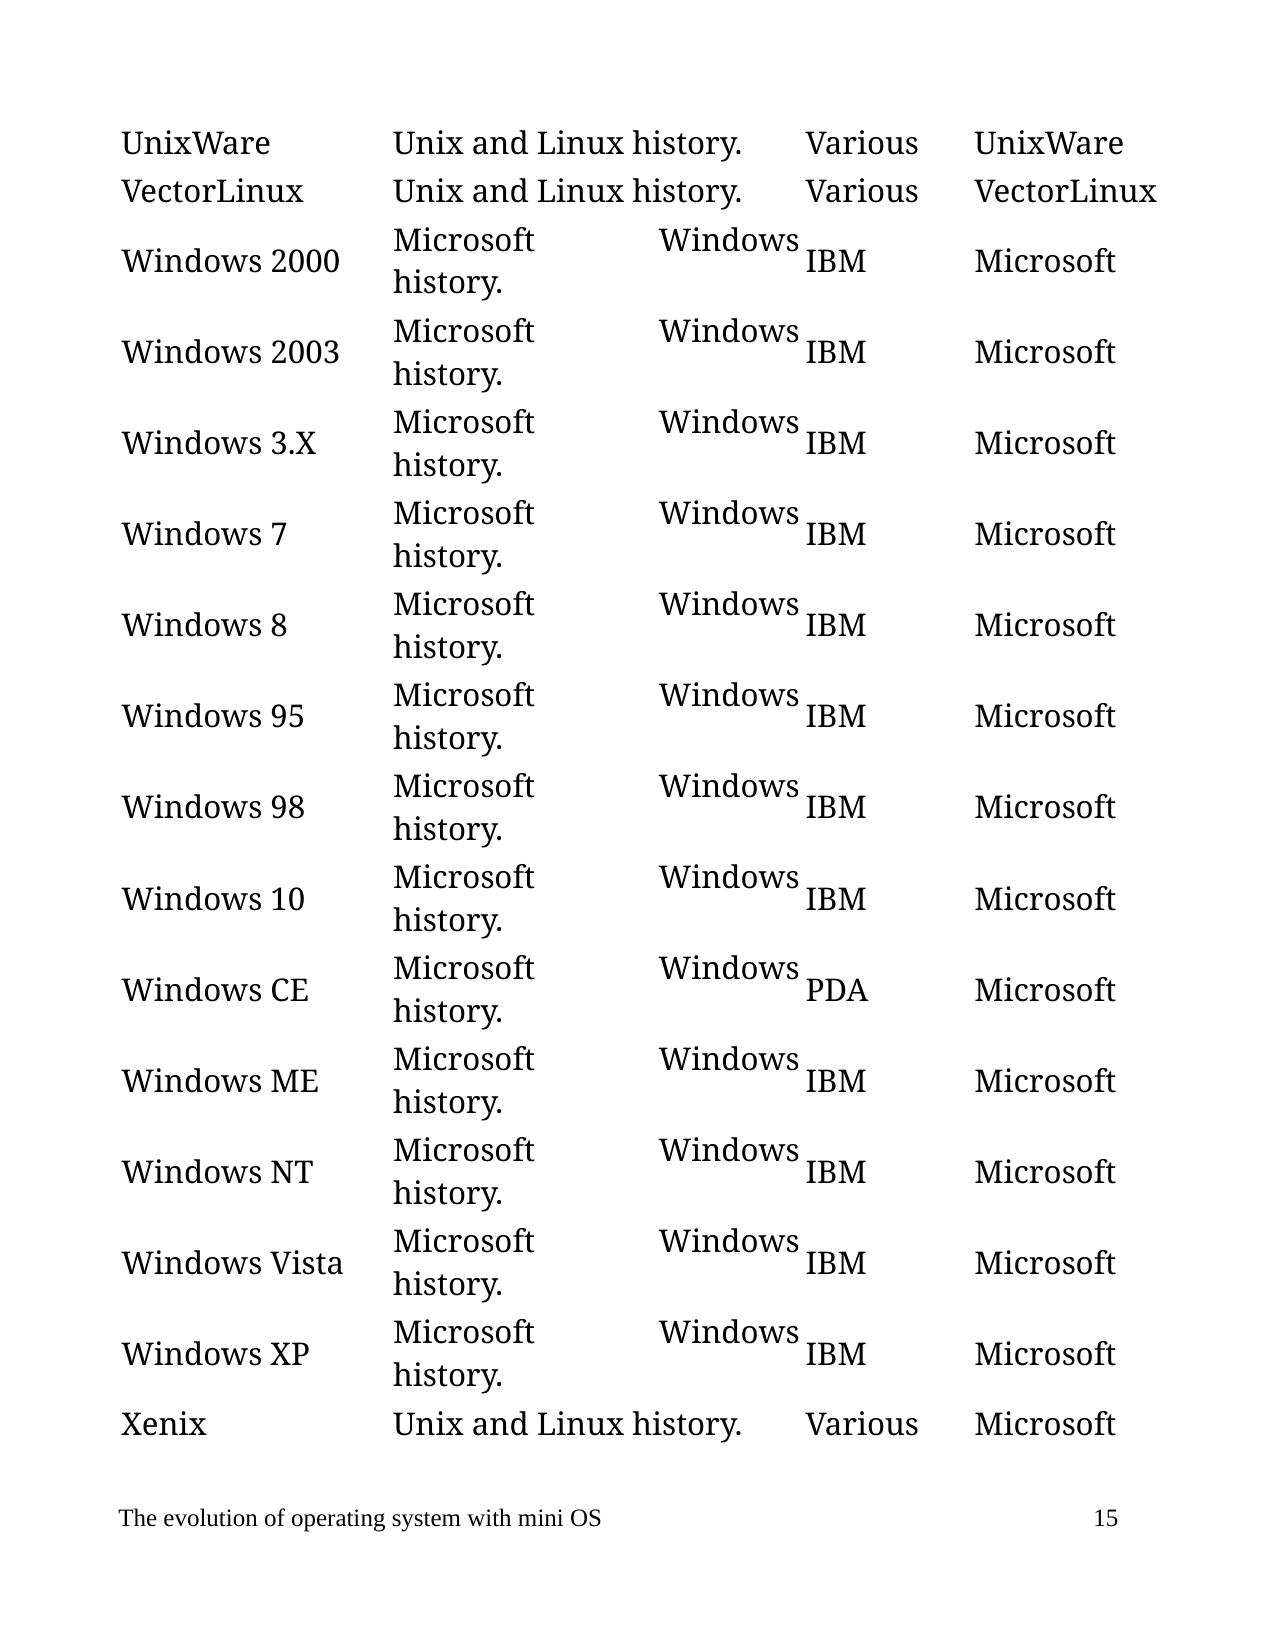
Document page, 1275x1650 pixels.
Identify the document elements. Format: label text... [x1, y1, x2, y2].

table_cell Windows ME [118, 1034, 390, 1125]
table_cell Microsoft Windows history. [390, 670, 802, 761]
table_cell Various [803, 1399, 971, 1447]
table_cell Unix and Linux history. [390, 167, 802, 215]
table_cell Various [803, 167, 971, 215]
table_cell Microsoft Windows history. [390, 1125, 802, 1216]
table_cell Various [803, 118, 971, 167]
table_cell Windows CE [118, 943, 390, 1034]
table_cell IBM [803, 852, 971, 943]
table_cell UnixWare [971, 118, 1196, 167]
table_cell Microsoft [971, 943, 1196, 1034]
table_cell IBM [803, 1125, 971, 1216]
table_cell IBM [803, 670, 971, 761]
table_cell Microsoft Windows history. [390, 488, 802, 579]
table_cell Xenix [118, 1399, 390, 1447]
table_cell Windows 10 [118, 852, 390, 943]
table_cell UnixWare [118, 118, 390, 167]
table_cell Windows 2003 [118, 306, 390, 397]
table_cell Microsoft [971, 1399, 1196, 1447]
table_cell Microsoft [971, 579, 1196, 670]
table_cell Windows NT [118, 1125, 390, 1216]
table_cell Windows 3.X [118, 397, 390, 488]
table_cell Microsoft [971, 306, 1196, 397]
table_cell Microsoft Windows history. [390, 215, 802, 306]
table_cell Microsoft Windows history. [390, 761, 802, 852]
table_cell Windows 95 [118, 670, 390, 761]
table_cell IBM [803, 761, 971, 852]
table_cell IBM [803, 306, 971, 397]
table_cell Windows 8 [118, 579, 390, 670]
table_cell IBM [803, 1308, 971, 1398]
table_cell Windows 98 [118, 761, 390, 852]
table_cell Windows XP [118, 1308, 390, 1398]
table_cell Microsoft Windows history. [390, 1216, 802, 1307]
table_cell PDA [803, 943, 971, 1034]
table_cell Microsoft Windows history. [390, 579, 802, 670]
table_cell Windows 2000 [118, 215, 390, 306]
table_cell Microsoft Windows history. [390, 397, 802, 488]
table_cell IBM [803, 215, 971, 306]
table_cell VectorLinux [118, 167, 390, 215]
table_cell Microsoft [971, 397, 1196, 488]
table_cell Microsoft [971, 1308, 1196, 1398]
table_cell Unix and Linux history. [390, 118, 802, 167]
table_cell Microsoft [971, 1216, 1196, 1307]
table_cell IBM [803, 488, 971, 579]
table_cell Microsoft [971, 1034, 1196, 1125]
table_cell IBM [803, 1216, 971, 1307]
table_cell Microsoft [971, 761, 1196, 852]
table_cell Microsoft [971, 670, 1196, 761]
table_cell Microsoft [971, 488, 1196, 579]
table_cell Microsoft [971, 852, 1196, 943]
table_cell Unix and Linux history. [390, 1399, 802, 1447]
table_cell Windows Vista [118, 1216, 390, 1307]
table_cell Microsoft Windows history. [390, 943, 802, 1034]
table_cell Microsoft Windows history. [390, 306, 802, 397]
table_cell Microsoft Windows history. [390, 1034, 802, 1125]
table_cell Microsoft Windows history. [390, 1308, 802, 1398]
table_cell IBM [803, 1034, 971, 1125]
table_cell Windows 7 [118, 488, 390, 579]
table_cell VectorLinux [971, 167, 1196, 215]
table_cell Microsoft [971, 1125, 1196, 1216]
table_cell IBM [803, 579, 971, 670]
table_cell Microsoft Windows history. [390, 852, 802, 943]
table_cell IBM [803, 397, 971, 488]
table_cell Microsoft [971, 215, 1196, 306]
